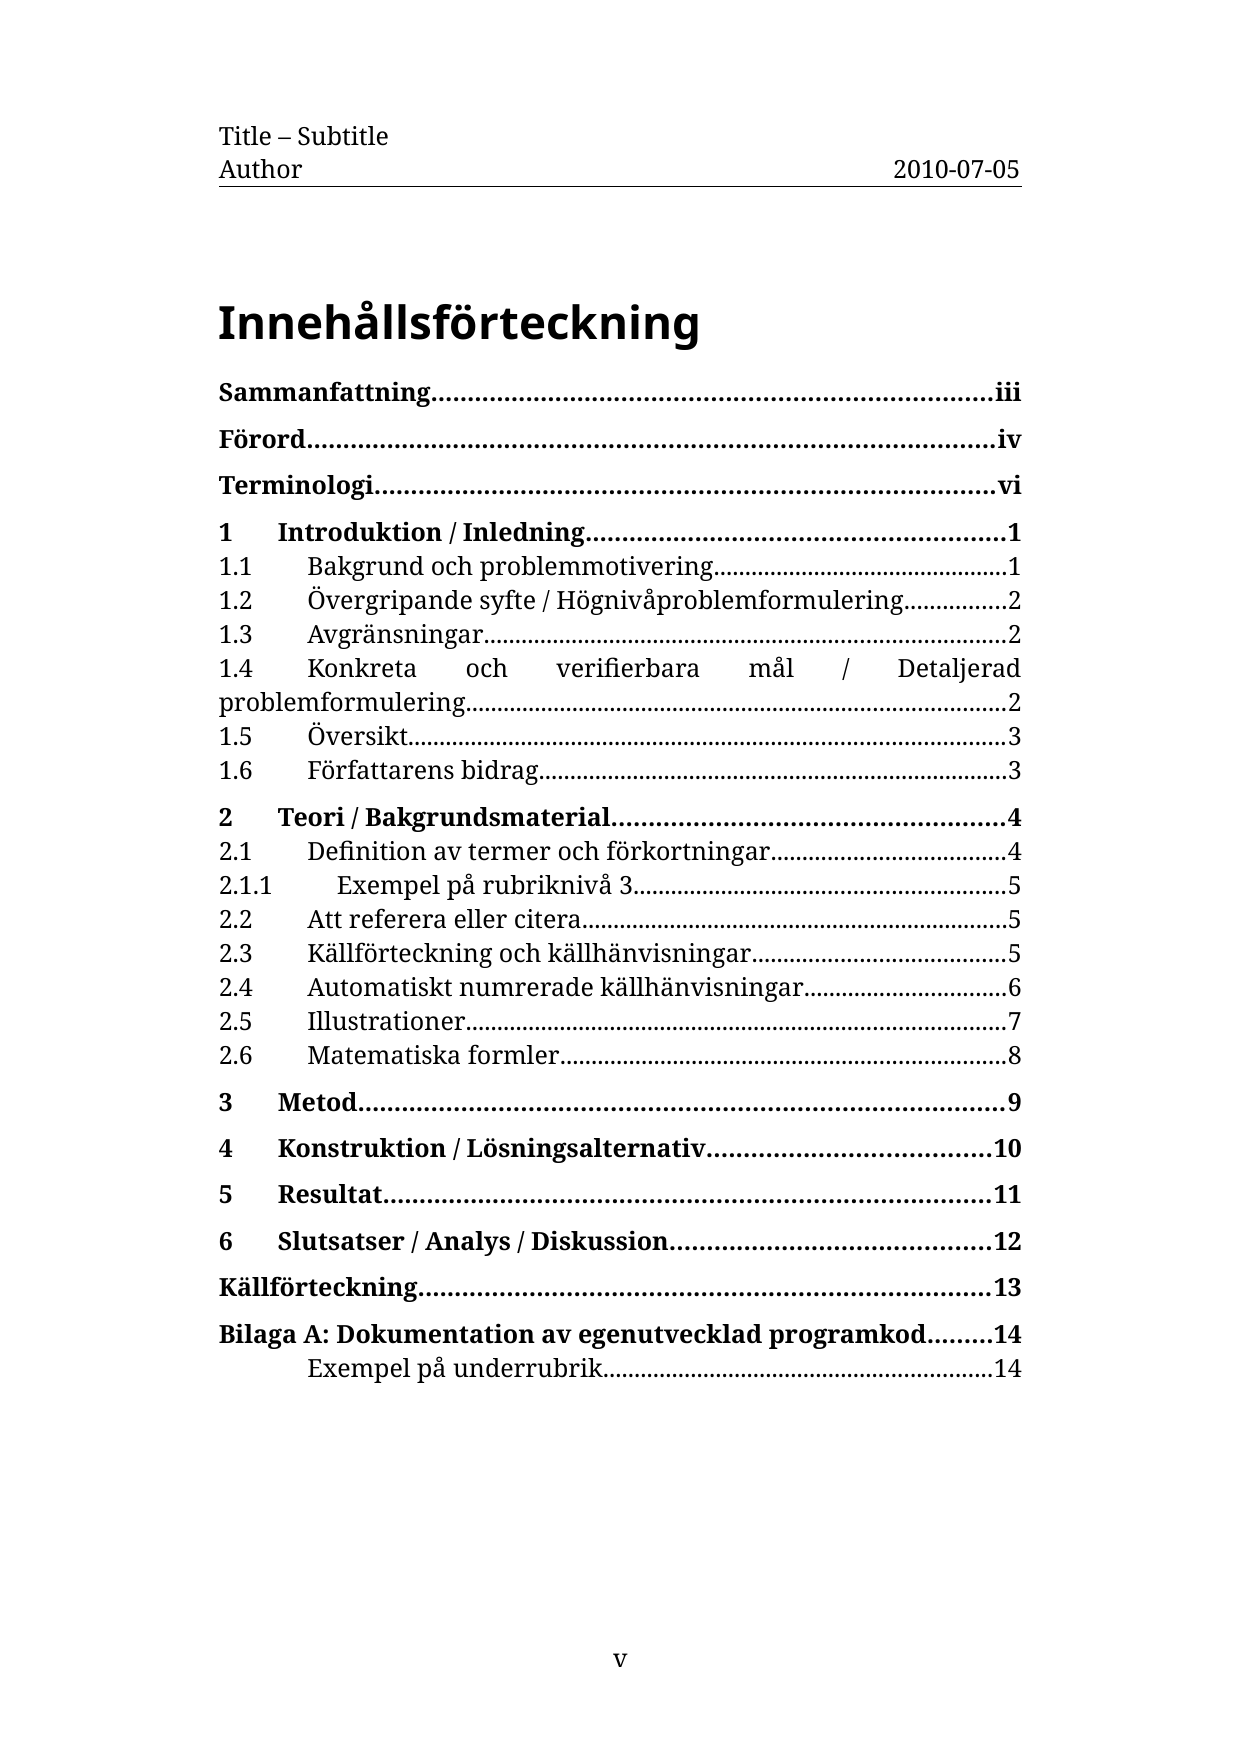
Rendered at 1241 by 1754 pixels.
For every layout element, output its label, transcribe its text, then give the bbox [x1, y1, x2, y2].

text 2.2 Att referera eller citera 5 [218, 902, 1022, 936]
text 1.2 Övergripande syfte / Högnivåproblemformulering 2 [218, 583, 1022, 617]
text 1.3 Avgränsningar 2 [218, 617, 1022, 651]
text 1.6 Författarens bidrag 3 [218, 753, 1022, 787]
text 2.5 Illustrationer 7 [218, 1004, 1022, 1038]
text 1.4 Konkreta och verifierbara mål / Detaljerad problemformulering 2 [218, 651, 1022, 719]
text Källförteckning 13 [218, 1270, 1022, 1304]
text 1.1 Bakgrund och problemmotivering 1 [218, 548, 1022, 583]
subtitle Innehållsförteckning [218, 291, 1022, 353]
text Förord iv [218, 422, 1022, 456]
text 3 Metod 9 [218, 1084, 1022, 1118]
text 1 Introduktion / Inledning 1 [218, 514, 1022, 548]
text 5 Resultat 11 [218, 1177, 1022, 1211]
text Exempel på underrubrik 14 [218, 1351, 1022, 1385]
text 4 Konstruktion / Lösningsalternativ 10 [218, 1131, 1022, 1165]
text 2 Teori / Bakgrundsmaterial 4 [218, 799, 1022, 833]
text Terminologi vi [218, 468, 1022, 502]
text 2.1.1 Exempel på rubriknivå 3 5 [218, 867, 1022, 902]
text 2.4 Automatiskt numrerade källhänvisningar 6 [218, 970, 1022, 1004]
text Bilaga A: Dokumentation av egenutvecklad programkod 14 [218, 1317, 1022, 1351]
text Sammanfattning iii [218, 375, 1022, 409]
text 6 Slutsatser / Analys / Diskussion 12 [218, 1224, 1022, 1258]
text 2.1 Definition av termer och förkortningar 4 [218, 833, 1022, 867]
text 2.6 Matematiska formler 8 [218, 1038, 1022, 1072]
text 2.3 Källförteckning och källhänvisningar 5 [218, 936, 1022, 970]
text 1.5 Översikt 3 [218, 719, 1022, 753]
